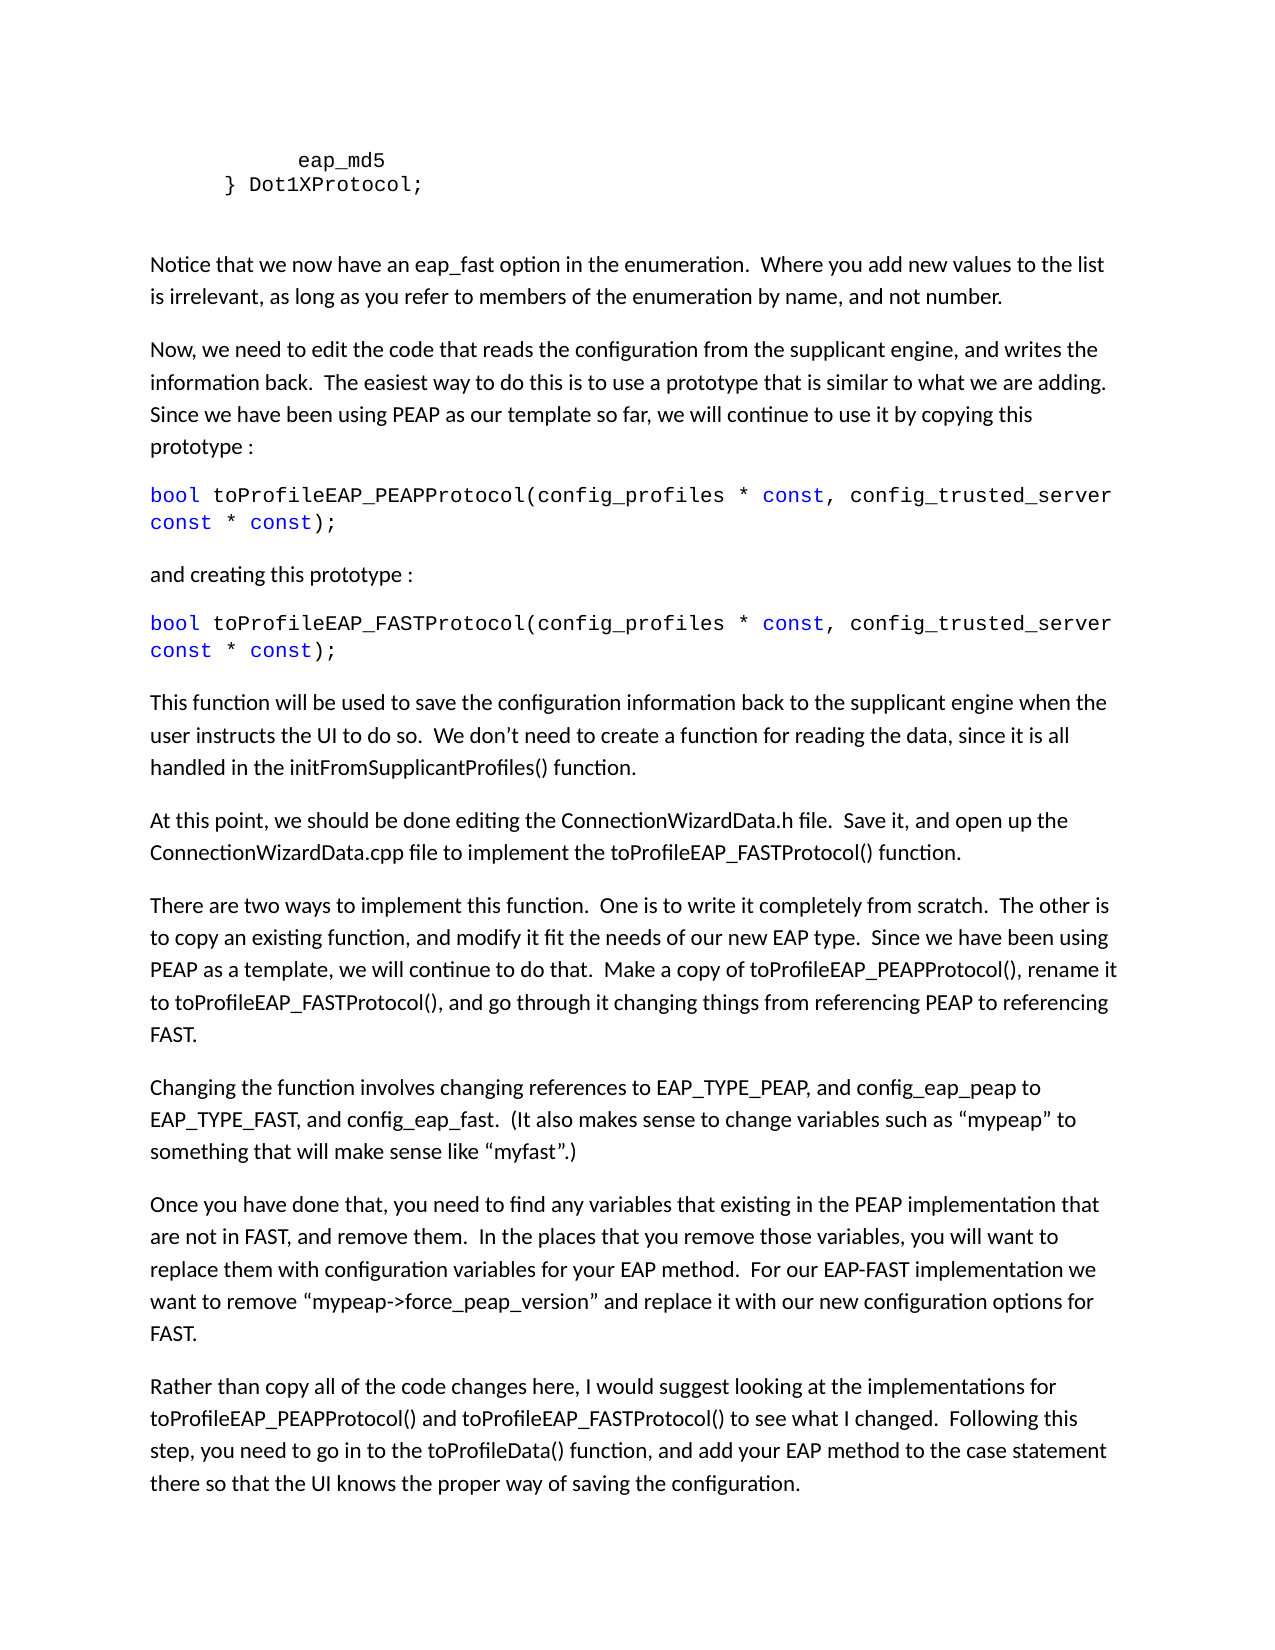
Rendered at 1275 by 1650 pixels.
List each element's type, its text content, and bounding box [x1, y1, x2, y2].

text and creating this prototype : [150, 560, 1125, 588]
text There are two ways to implement this function. One is to write it completely from scratch. The other is to copy an existing function, and modify it fit the needs of our new EAP type. Since we have been using PEAP as a template, we will continue to do that. Make a copy of toProfileEAP_PEAPProtocol(), rename it to toProfileEAP_FASTProtocol(), and go through it changing things from referencing PEAP to referencing FAST. [150, 891, 1125, 1048]
text Changing the function involves changing references to EAP_TYPE_PEAP, and config_eap_peap to EAP_TYPE_FAST, and config_eap_fast. (It also makes sense to change variables such as “mypeap” to something that will make sense like “myfast”.) [150, 1073, 1125, 1165]
text eap_md5 [150, 150, 1125, 174]
text At this point, we should be done editing the ConnectionWizardData.h file. Save it, and open up the ConnectionWizardData.cpp file to implement the toProfileEAP_FASTProtocol() function. [150, 806, 1125, 866]
text } Dot1XProtocol; [150, 174, 1125, 197]
text Rather than copy all of the code changes here, I would suggest looking at the implementations for toProfileEAP_PEAPProtocol() and toProfileEAP_FASTProtocol() to see what I changed. Following this step, you need to go in to the toProfileData() function, and add your EAP method to the case statement there so that the UI knows the proper way of saving the configuration. [150, 1372, 1125, 1497]
text Notice that we now have an eap_fast option in the enumeration. Where you add new values to the list is irrelevant, as long as you refer to members of the enumeration by name, and not number. [150, 250, 1125, 311]
text Once you have done that, you need to find any variables that existing in the PEAP implementation that are not in FAST, and remove them. In the places that you remove those variables, you will want to replace them with configuration variables for your EAP method. For our EAP-FAST implementation we want to remove “mypeap->force_peap_version” and replace it with our new configuration options for FAST. [150, 1190, 1125, 1347]
text bool toProfileEAP_FASTProtocol(config_profiles * const, config_trusted_server const * const); [150, 613, 1125, 664]
text This function will be used to save the configuration information back to the supplicant engine when the user instructs the UI to do so. We don’t need to create a function for reading the data, since it is all handled in the initFromSupplicantProfiles() function. [150, 688, 1125, 781]
text bool toProfileEAP_PEAPProtocol(config_profiles * const, config_trusted_server const * const); [150, 485, 1125, 536]
text Now, we need to edit the code that reads the configuration from the supplicant engine, and writes the information back. The easiest way to do this is to use a prototype that is similar to what we are adding. Since we have been using PEAP as our template so far, we will continue to use it by copying this prototype : [150, 336, 1125, 460]
